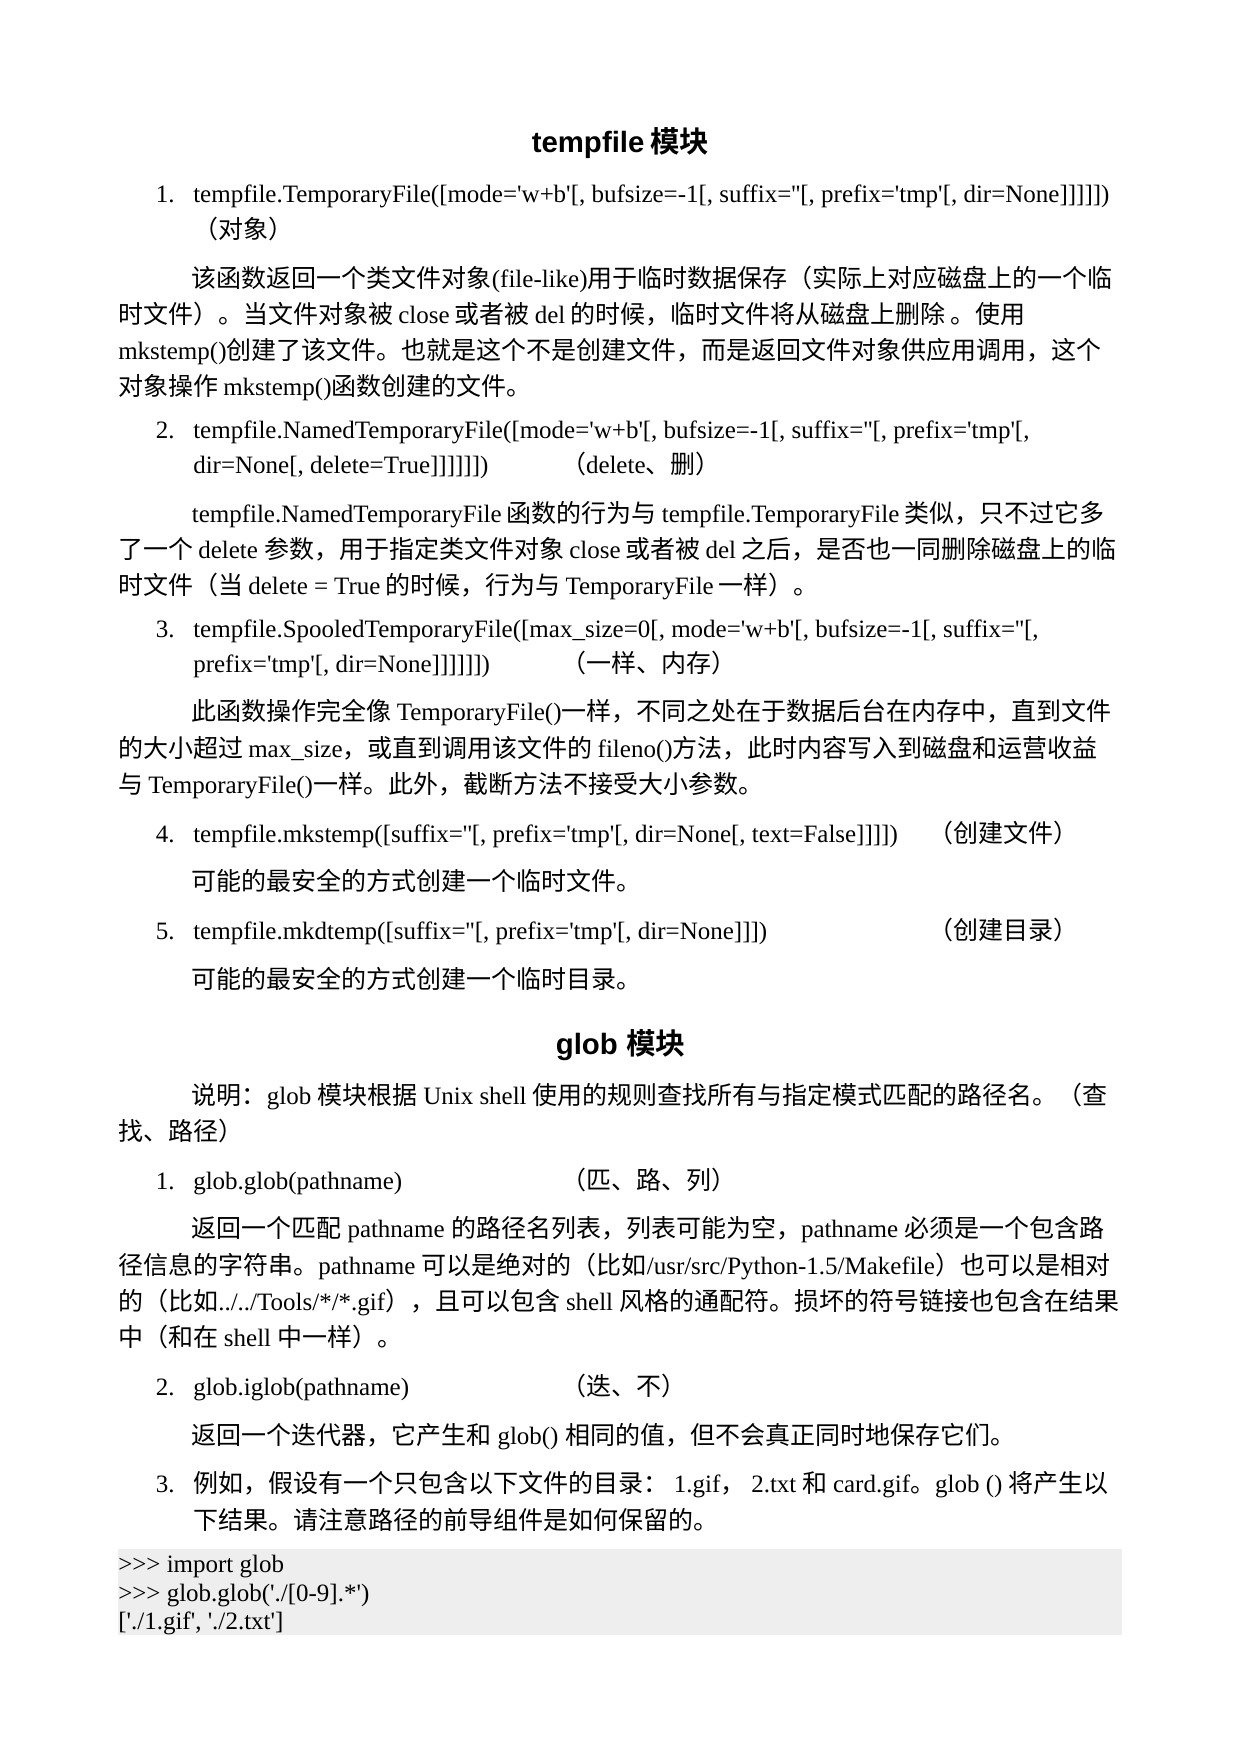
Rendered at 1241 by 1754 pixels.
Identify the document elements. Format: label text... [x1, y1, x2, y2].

text 该函数返回一个类文件对象(file-like)用于临时数据保存（实际上对应磁盘上的一个临时文件）。当文件对象被close或者被del的时候，临时文件将从磁盘上删除 。使用mkstemp()创建了该文件。也就是这个不是创建文件，而是返回文件对象供应用调用，这个对象操作mkstemp()函数创建的文件。 [118, 258, 1122, 403]
text 说明：glob 模块根据 Unix shell 使用的规则查找所有与指定模式匹配的路径名。（查找、路径） [118, 1075, 1122, 1148]
list tempfile.NamedTemporaryFile([mode='w+b'[, bufsize=-1[, suffix=''[, prefix='tmp'[, dir=None[, delete=True]]]]]]) （delete、删） [156, 416, 1122, 481]
list tempfile.TemporaryFile([mode='w+b'[, bufsize=-1[, suffix=''[, prefix='tmp'[, dir=None]]]]])（对象） [156, 173, 1122, 246]
text 可能的最安全的方式创建一个临时文件。 [118, 862, 1122, 898]
subtitle tempfile模块 [118, 118, 1122, 161]
list 例如，假设有一个只包含以下文件的目录： 1.gif， 2.txt 和 card.gif。glob () 将产生以下结果。请注意路径的前导组件是如何保留的。 [156, 1464, 1122, 1536]
list tempfile.mkdtemp([suffix=''[, prefix='tmp'[, dir=None]]]) （创建目录） [156, 911, 1122, 947]
list glob.glob(pathname) （匹、路、列） [156, 1160, 1122, 1196]
table_header >>> import glob >>> glob.glob('./[0-9].*') ['./1.gif', './2.txt'] [118, 1549, 1122, 1635]
list glob.iglob(pathname) （迭、不） [156, 1366, 1122, 1403]
text 返回一个匹配 pathname 的路径名列表，列表可能为空，pathname 必须是一个包含路径信息的字符串。pathname 可以是绝对的（比如/usr/src/Python-1.5/Makefile）也可以是相对的（比如../../Tools/*/*.gif），且可以包含 shell 风格的通配符。损坏的符号链接也包含在结果中（和在 shell 中一样）。 [118, 1209, 1122, 1354]
text tempfile.NamedTemporaryFile函数的行为与tempfile.TemporaryFile类似，只不过它多了一个delete 参数，用于指定类文件对象close或者被del之后，是否也一同删除磁盘上的临时文件（当delete = True的时候，行为与TemporaryFile一样）。 [118, 493, 1122, 602]
text 可能的最安全的方式创建一个临时目录。 [118, 959, 1122, 996]
text 此函数操作完全像TemporaryFile()一样，不同之处在于数据后台在内存中，直到文件的大小超过max_size，或直到调用该文件的fileno()方法，此时内容写入到磁盘和运营收益与TemporaryFile()一样。此外，截断方法不接受大小参数。 [118, 692, 1122, 801]
subtitle glob 模块 [118, 1023, 1122, 1063]
list tempfile.SpooledTemporaryFile([max_size=0[, mode='w+b'[, bufsize=-1[, suffix=''[, prefix='tmp'[, dir=None]]]]]]) （一样、内存） [156, 614, 1122, 679]
list tempfile.mkstemp([suffix=''[, prefix='tmp'[, dir=None[, text=False]]]]) （创建文件） [156, 813, 1122, 849]
text 返回一个迭代器，它产生和 glob() 相同的值，但不会真正同时地保存它们。 [118, 1415, 1122, 1451]
